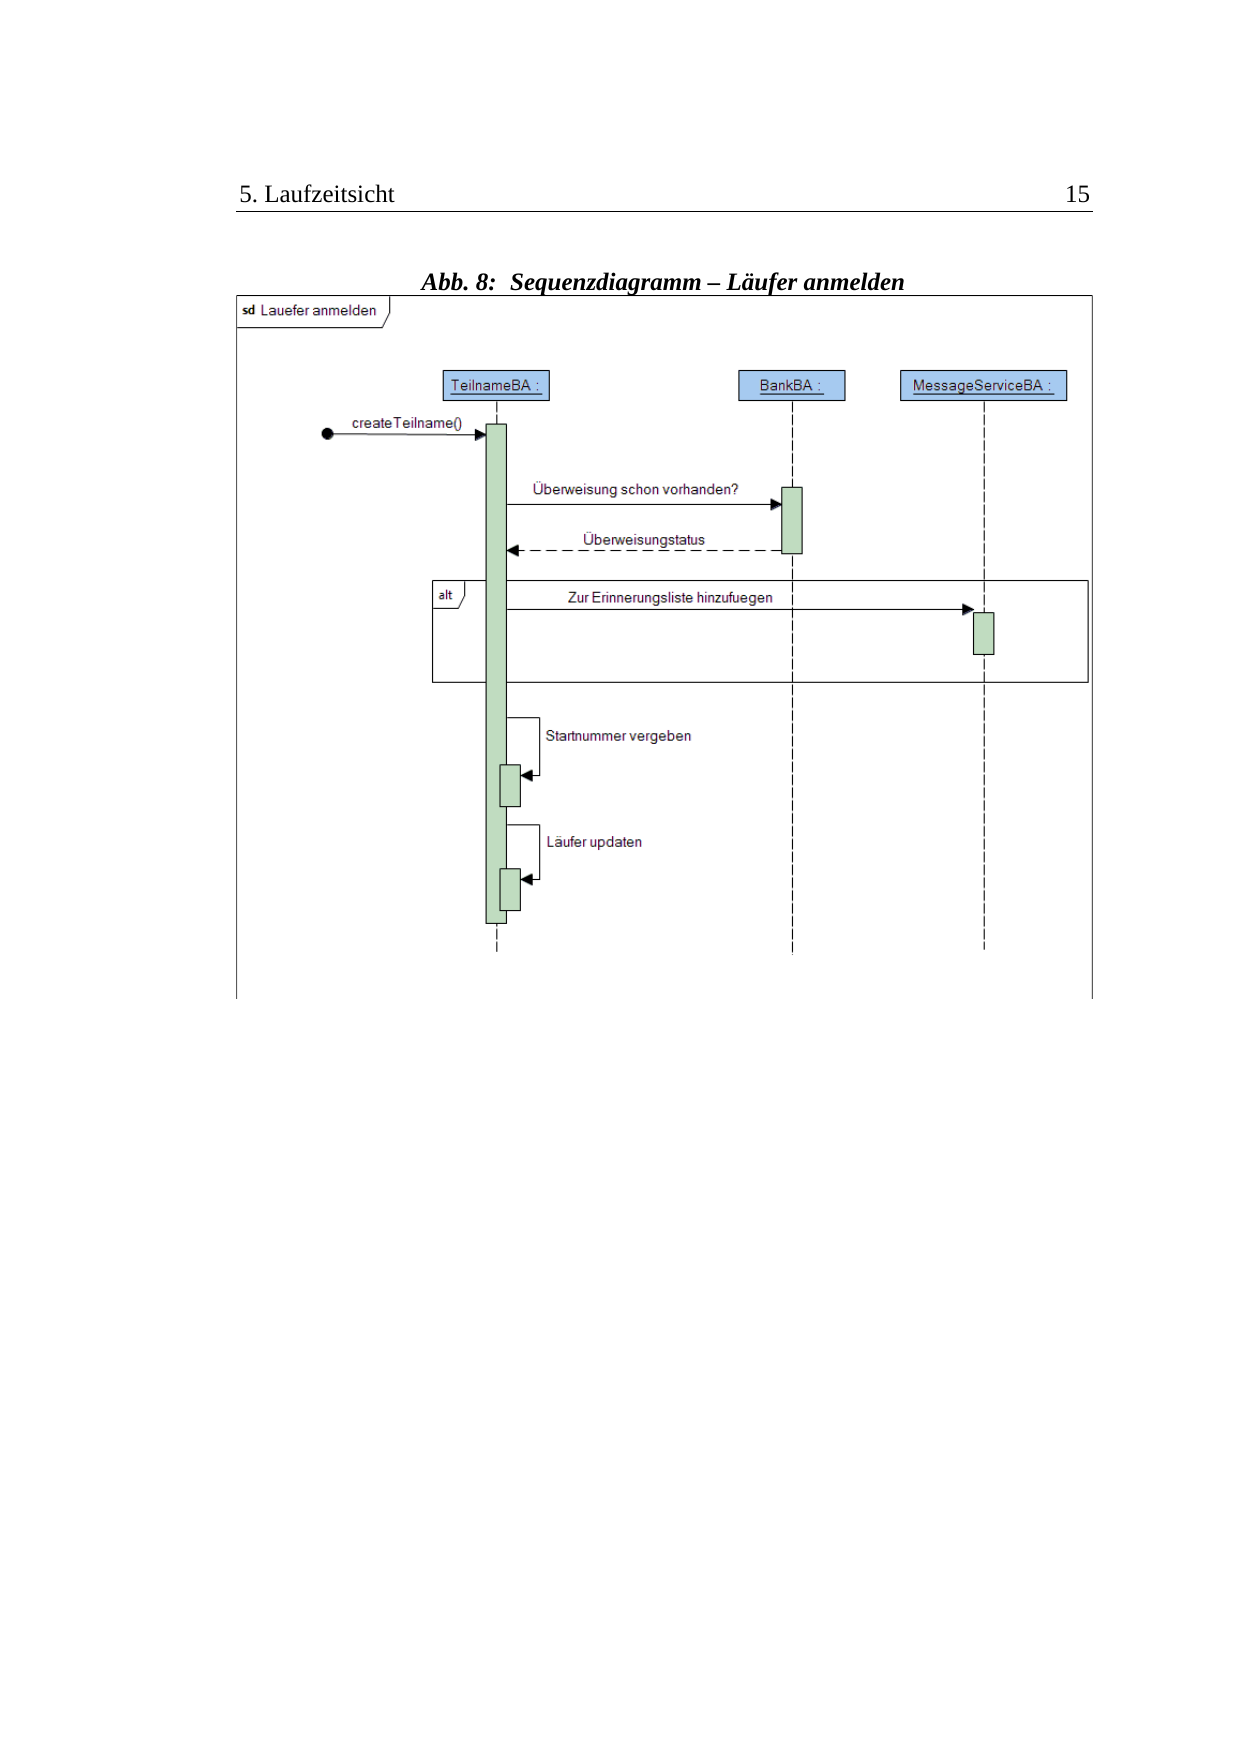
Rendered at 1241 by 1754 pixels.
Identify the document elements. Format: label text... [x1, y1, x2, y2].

list Sequenzdiagramm – Läufer anmelden [236, 268, 1093, 295]
picture [236, 295, 1093, 999]
